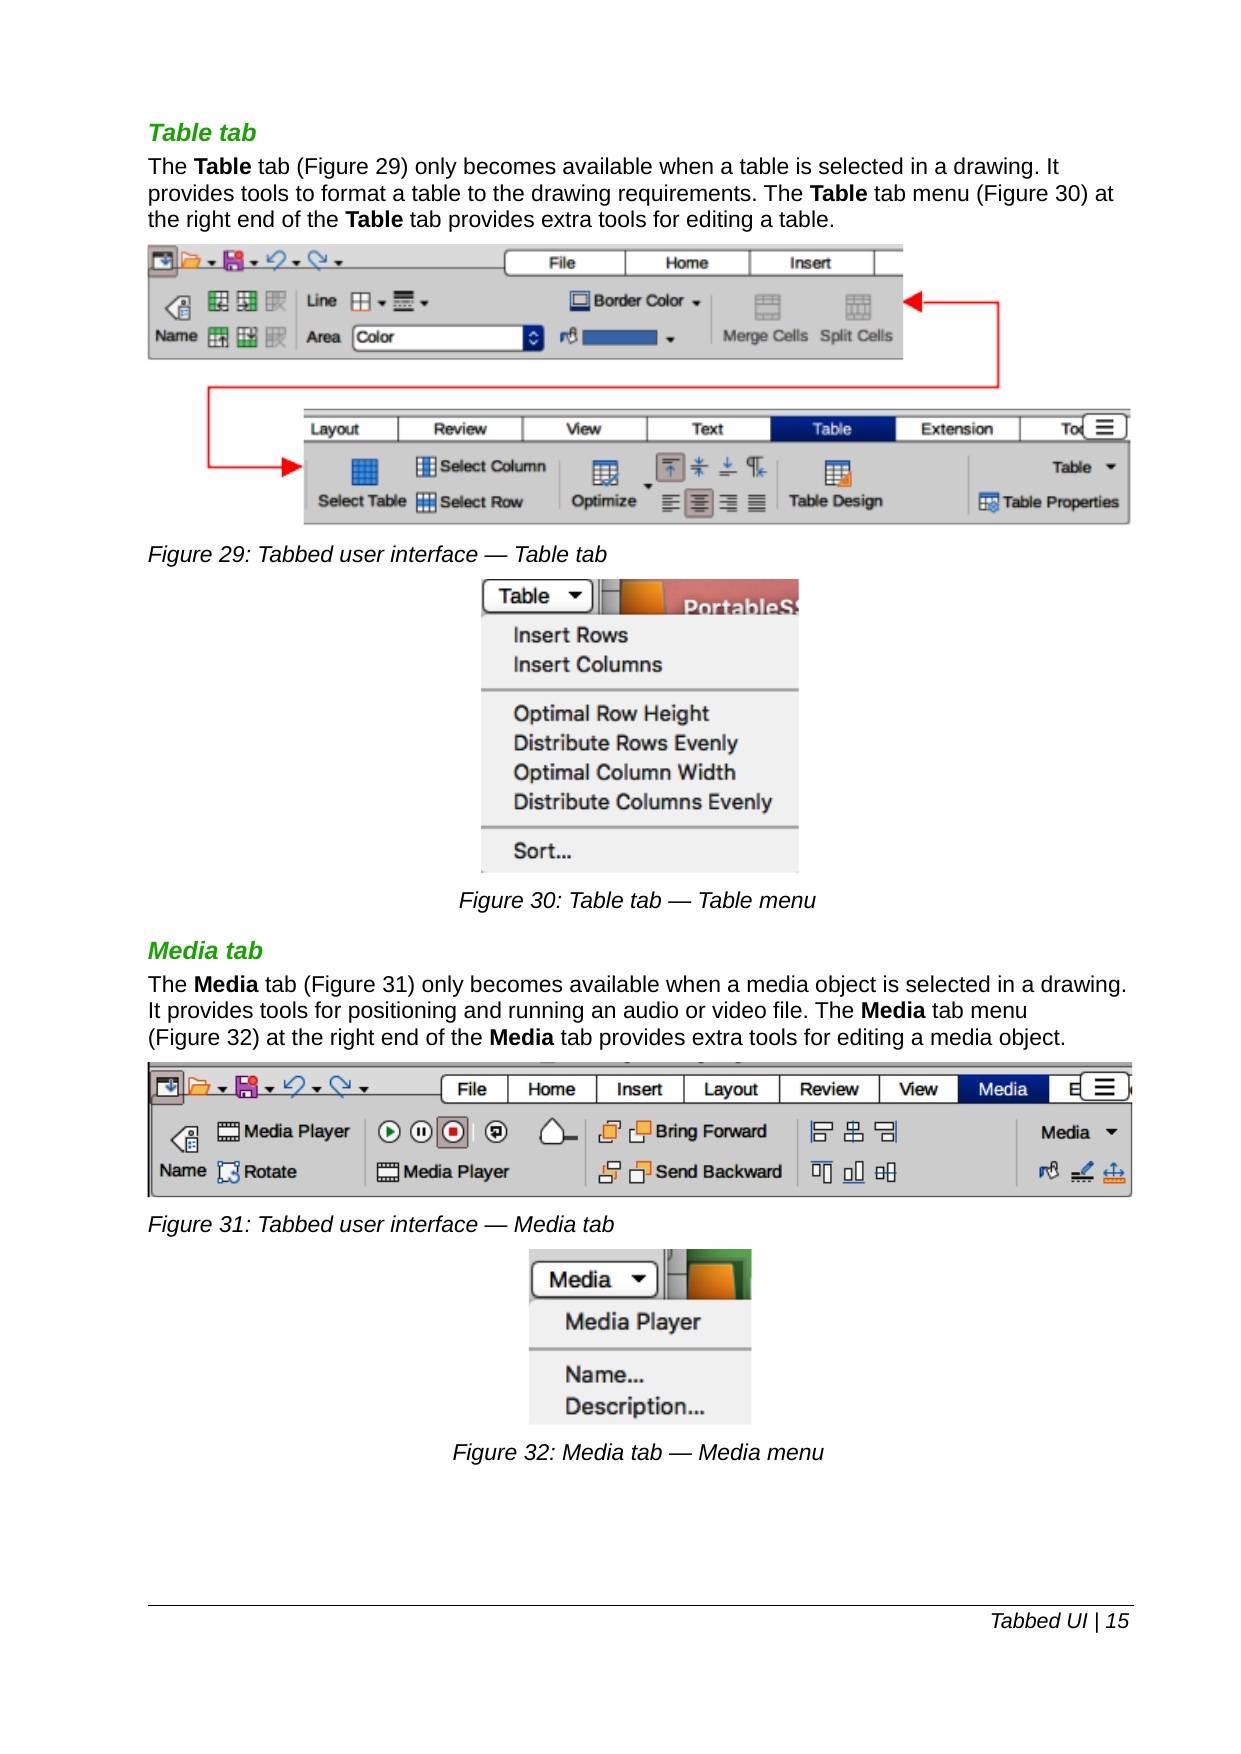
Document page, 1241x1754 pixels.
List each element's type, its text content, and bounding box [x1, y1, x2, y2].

picture [147, 244, 1134, 528]
text The Media tab (Figure 31) only becomes available when a media object is selected in a drawing. It provides tools for positioning and running an audio or video file. The Media tab menu (Figure 32) at the right end of the Media tab provides extra tools for editing a media object. [148, 971, 1134, 1050]
picture [147, 1062, 1134, 1199]
text Figure 30: Table tab — Table menu [459, 887, 823, 913]
subtitle Table tab [148, 118, 1134, 147]
text Figure 32: Media tab — Media menu [452, 1439, 829, 1466]
text Figure 31: Tabbed user interface — Media tab [148, 1211, 1134, 1237]
picture [481, 579, 801, 875]
subtitle Media tab [148, 936, 1134, 965]
picture [528, 1249, 753, 1427]
text Figure 29: Tabbed user interface — Table tab [148, 541, 1134, 567]
text The Table tab (Figure 29) only becomes available when a table is selected in a drawing. It provides tools to format a table to the drawing requirements. The Table tab menu (Figure 30) at the right end of the Table tab provides extra tools for editing a table. [148, 153, 1134, 232]
